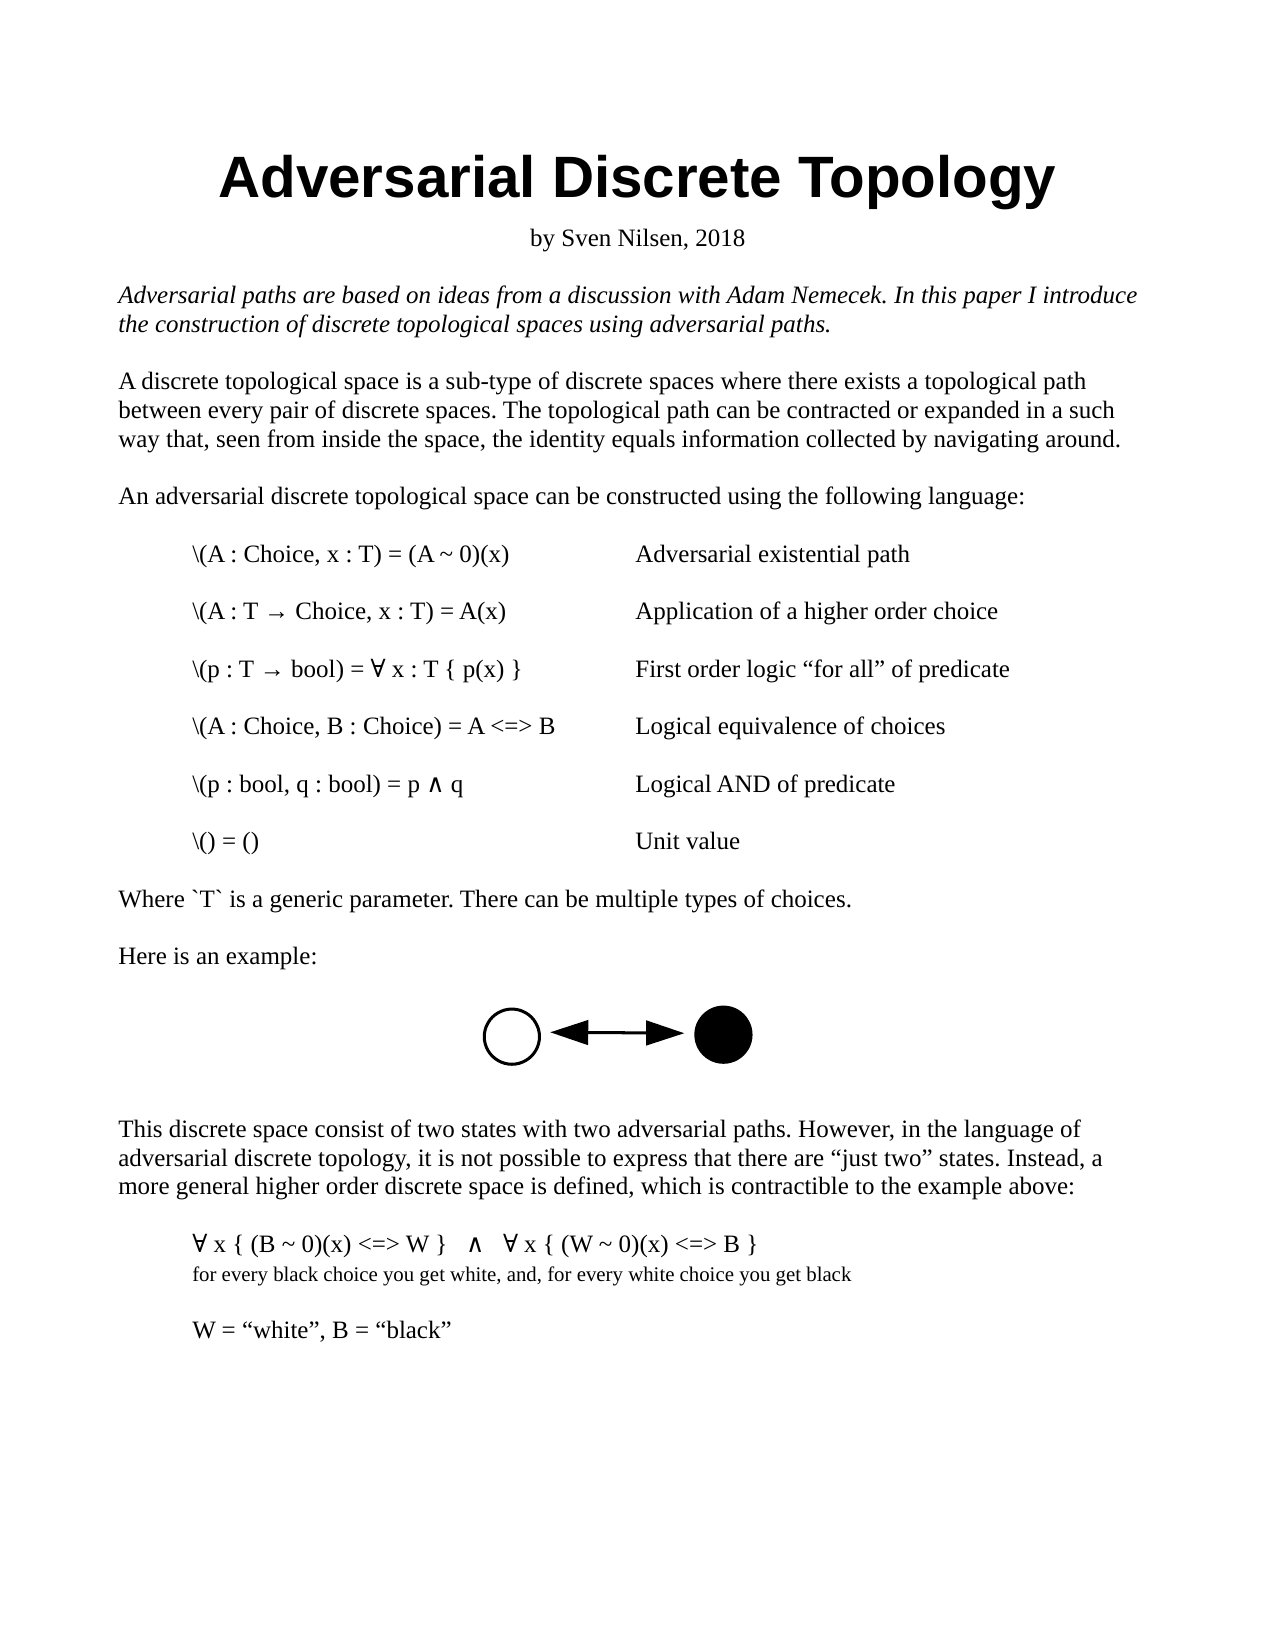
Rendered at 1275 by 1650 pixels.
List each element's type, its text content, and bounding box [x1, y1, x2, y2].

text \(p : T → bool) = ∀ x : T { p(x) } First order logic “for all” of predicate [118, 654, 1157, 683]
text ∀ x { (B ~ 0)(x) <=> W } ∧ ∀ x { (W ~ 0)(x) <=> B } [118, 1229, 1157, 1258]
text A discrete topological space is a sub-type of discrete spaces where there exists a topological path between every pair of discrete spaces. The topological path can be contracted or expanded in a such way that, seen from inside the space, the identity equals information collected by navigating around. [118, 366, 1157, 453]
text Adversarial paths are based on ideas from a discussion with Adam Nemecek. In this paper I introduce the construction of discrete topological spaces using adversarial paths. [118, 280, 1157, 338]
text An adversarial discrete topological space can be constructed using the following language: [118, 481, 1157, 510]
text \(p : bool, q : bool) = p ∧ q Logical AND of predicate [118, 769, 1157, 798]
text Here is an example: [118, 941, 1157, 970]
text \() = () Unit value [118, 826, 1157, 855]
text \(A : Choice, x : T) = (A ~ 0)(x) Adversarial existential path [118, 539, 1157, 568]
text Where `T` is a generic parameter. There can be multiple types of choices. [118, 884, 1157, 913]
text \(A : Choice, B : Choice) = A <=> B Logical equivalence of choices [118, 711, 1157, 740]
text for every black choice you get white, and, for every white choice you get black [118, 1258, 1157, 1286]
text This discrete space consist of two states with two adversarial paths. However, in the language of adversarial discrete topology, it is not possible to express that there are “just two” states. Instead, a more general higher order discrete space is defined, which is contractible to the example above: [118, 1114, 1157, 1200]
text W = “white”, B = “black” [118, 1315, 1157, 1344]
title Adversarial Discrete Topology [118, 143, 1157, 210]
text \(A : T → Choice, x : T) = A(x) Application of a higher order choice [118, 596, 1157, 625]
text by Sven Nilsen, 2018 [118, 223, 1157, 251]
